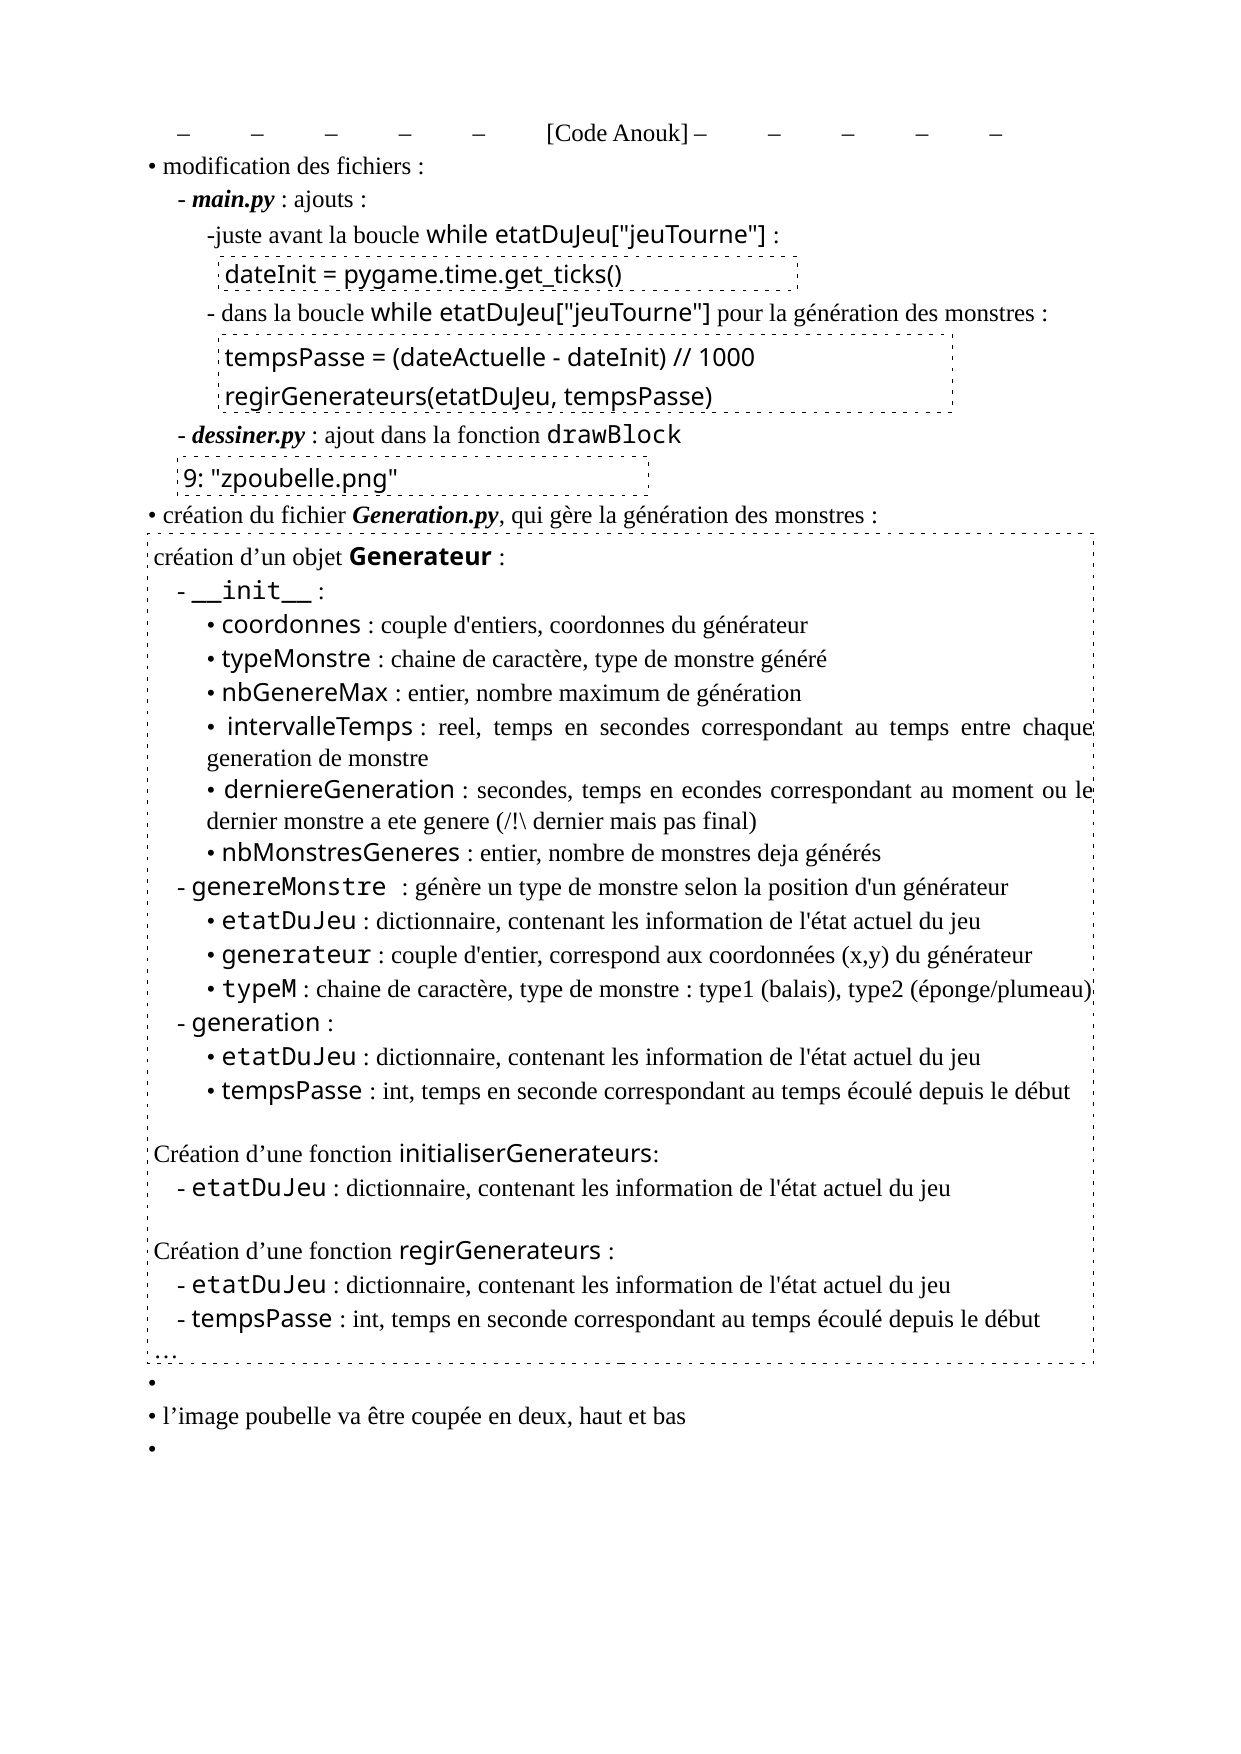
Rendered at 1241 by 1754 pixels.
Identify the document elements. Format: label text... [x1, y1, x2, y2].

text • l’image poubelle va être coupée en deux, haut et bas [118, 1401, 1122, 1430]
text -juste avant la boucle while etatDuJeu["jeuTourne"] : [207, 217, 1122, 251]
text – – – – – [Code Anouk] – – – – – [118, 118, 1122, 147]
text • création du fichier Generation.py, qui gère la génération des monstres : [118, 501, 1122, 529]
text - dans la boucle while etatDuJeu["jeuTourne"] pour la génération des monstres : [207, 295, 1122, 329]
text • [118, 1434, 1122, 1463]
text • modification des fichiers : [118, 151, 1122, 180]
text - dessiner.py : ajout dans la fonction drawBlock [177, 417, 1122, 451]
text • [118, 1368, 1122, 1397]
text - main.py : ajouts : [177, 184, 1122, 213]
